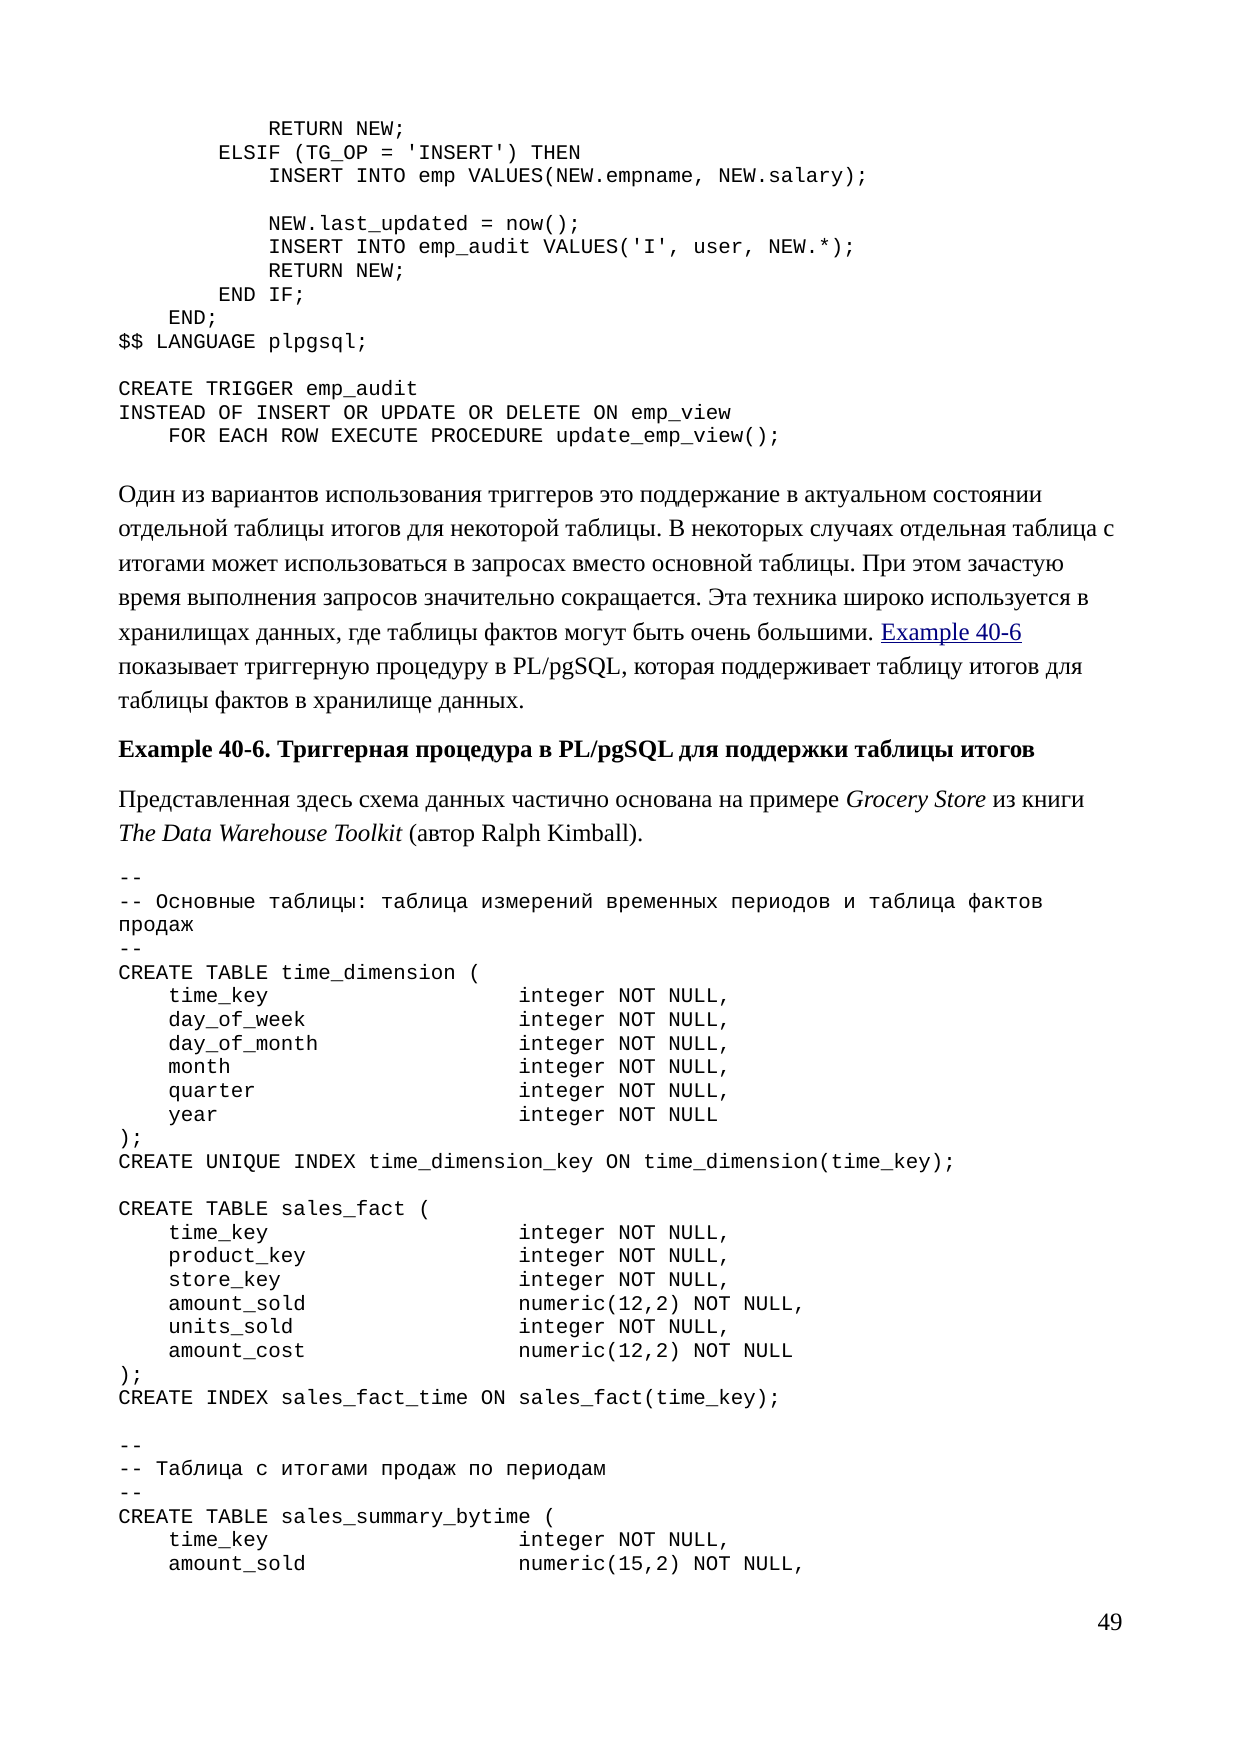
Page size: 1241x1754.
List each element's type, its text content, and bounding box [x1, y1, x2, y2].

text RETURN NEW; [118, 118, 1122, 142]
text time_key integer NOT NULL, [118, 1529, 1122, 1553]
text amount_cost numeric(12,2) NOT NULL [118, 1340, 1122, 1364]
text Представленная здесь схема данных частично основана на примере Grocery Store из книги The Data Warehouse Toolkit (автор Ralph Kimball). [118, 784, 1122, 847]
text Один из вариантов использования триггеров это поддержание в актуальном состоянии отдельной таблицы итогов для некоторой таблицы. В некоторых случаях отдельная таблица с итогами может использоваться в запросах вместо основной таблицы. При этом зачастую время выполнения запросов значительно сокращается. Эта техника широко используется в хранилищах данных, где таблицы фактов могут быть очень большими. Example 40-6 показывает триггерную процедуру в PL/pgSQL, которая поддерживает таблицу итогов для таблицы фактов в хранилище данных. [118, 479, 1122, 714]
text amount_sold numeric(15,2) NOT NULL, [118, 1553, 1122, 1577]
text $$ LANGUAGE plpgsql; [118, 331, 1122, 354]
text day_of_month integer NOT NULL, [118, 1033, 1122, 1056]
text CREATE TRIGGER emp_audit [118, 378, 1122, 402]
text -- Основные таблицы: таблица измерений временных периодов и таблица фактов продаж [118, 891, 1122, 938]
text units_sold integer NOT NULL, [118, 1316, 1122, 1340]
text CREATE TABLE sales_summary_bytime ( [118, 1506, 1122, 1529]
text INSTEAD OF INSERT OR UPDATE OR DELETE ON emp_view [118, 402, 1122, 426]
text CREATE INDEX sales_fact_time ON sales_fact(time_key); [118, 1387, 1122, 1411]
text END IF; [118, 284, 1122, 307]
text quarter integer NOT NULL, [118, 1080, 1122, 1104]
text time_key integer NOT NULL, [118, 1222, 1122, 1246]
text -- [118, 1482, 1122, 1506]
text day_of_week integer NOT NULL, [118, 1009, 1122, 1033]
text CREATE TABLE time_dimension ( [118, 962, 1122, 985]
text Example 40-6. Триггерная процедура в PL/pgSQL для поддержки таблицы итогов [118, 734, 1122, 763]
text -- [118, 867, 1122, 891]
text -- [118, 1435, 1122, 1458]
text time_key integer NOT NULL, [118, 985, 1122, 1009]
text ELSIF (TG_OP = 'INSERT') THEN [118, 142, 1122, 165]
text CREATE TABLE sales_fact ( [118, 1198, 1122, 1222]
text product_key integer NOT NULL, [118, 1246, 1122, 1269]
text year integer NOT NULL [118, 1104, 1122, 1127]
text store_key integer NOT NULL, [118, 1269, 1122, 1293]
text RETURN NEW; [118, 260, 1122, 284]
text CREATE UNIQUE INDEX time_dimension_key ON time_dimension(time_key); [118, 1151, 1122, 1174]
text month integer NOT NULL, [118, 1056, 1122, 1080]
text END; [118, 307, 1122, 331]
text ); [118, 1364, 1122, 1387]
text INSERT INTO emp_audit VALUES('I', user, NEW.*); [118, 236, 1122, 260]
text -- Таблица с итогами продаж по периодам [118, 1458, 1122, 1482]
text INSERT INTO emp VALUES(NEW.empname, NEW.salary); [118, 165, 1122, 189]
text ); [118, 1127, 1122, 1151]
text -- [118, 938, 1122, 962]
text FOR EACH ROW EXECUTE PROCEDURE update_emp_view(); [118, 426, 1122, 449]
text amount_sold numeric(12,2) NOT NULL, [118, 1293, 1122, 1316]
text NEW.last_updated = now(); [118, 213, 1122, 236]
